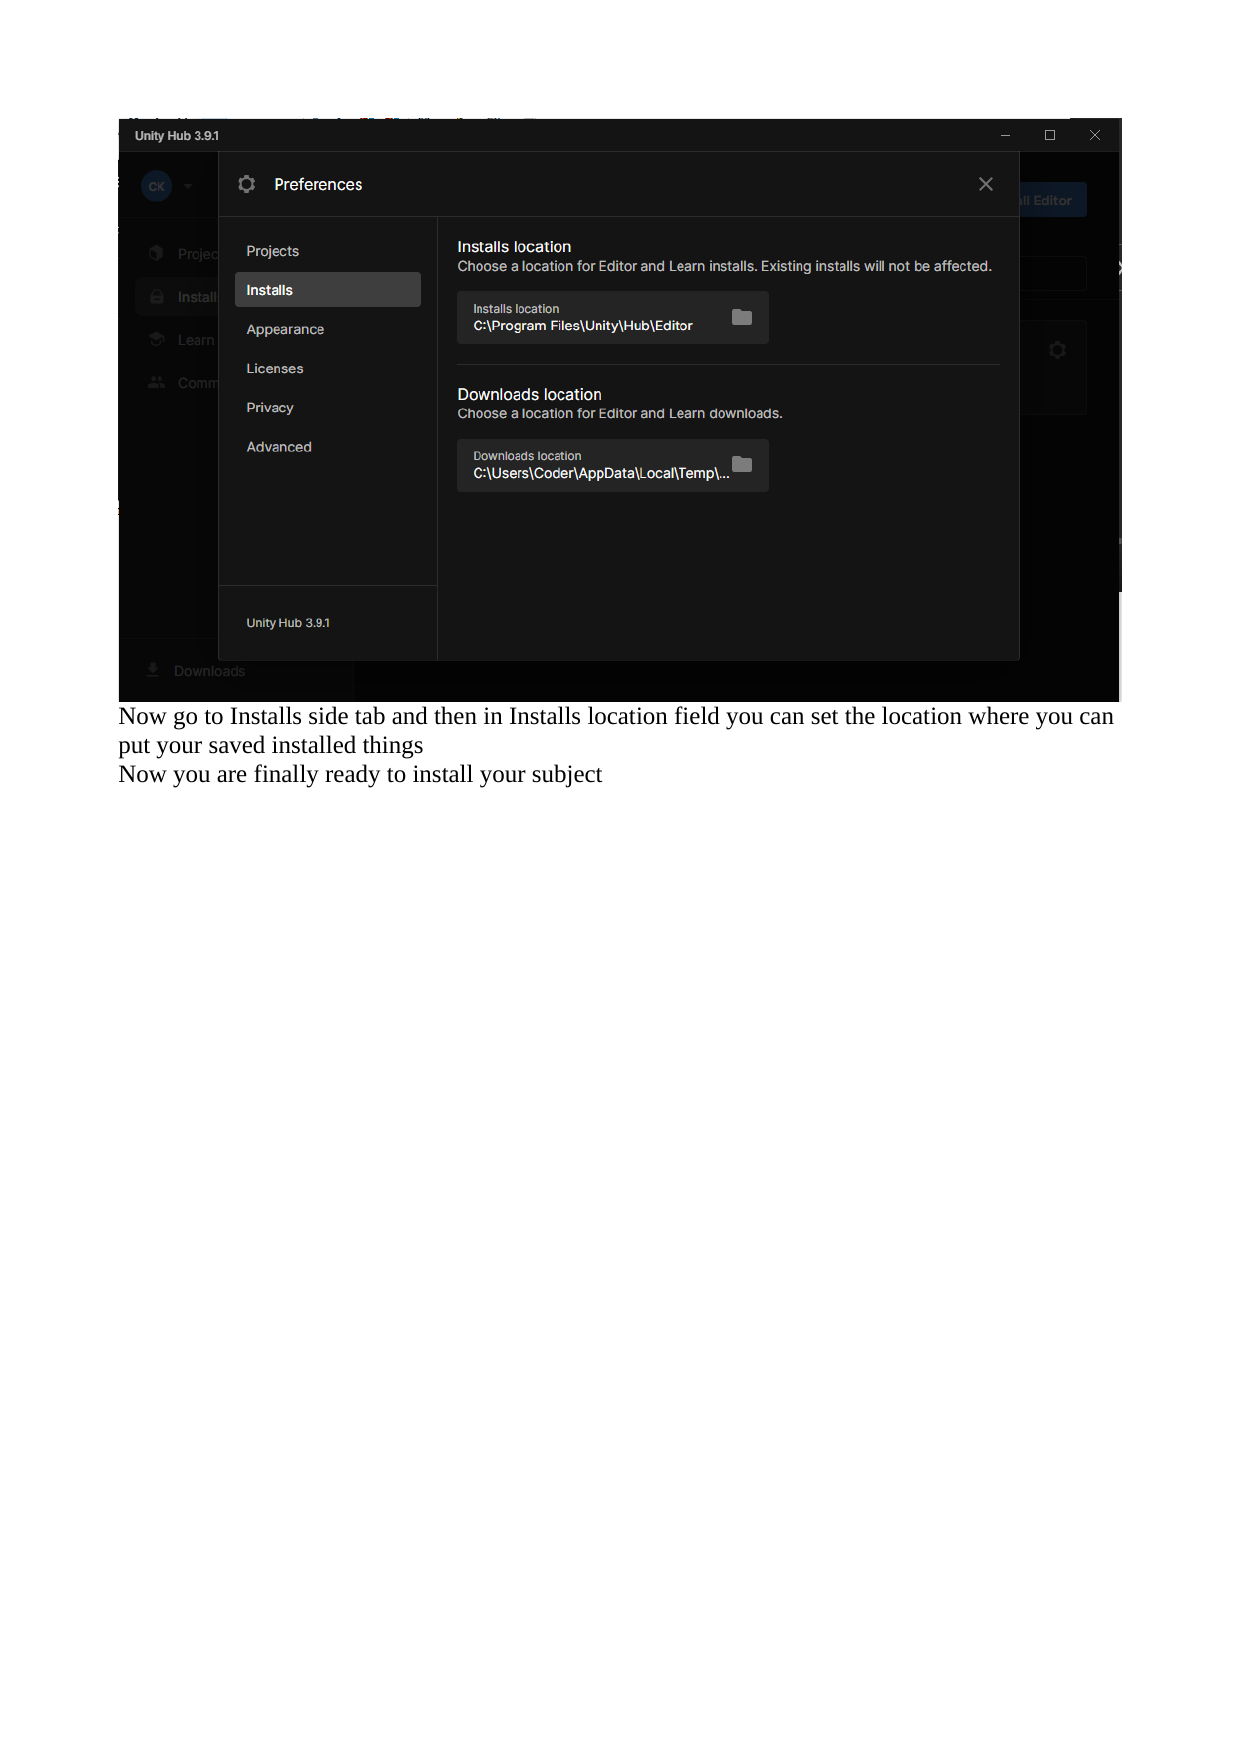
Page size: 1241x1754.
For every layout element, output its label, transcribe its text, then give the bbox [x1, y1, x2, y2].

text Now go to Installs side tab and then in Installs location field you can set the location where you can put your saved installed things [118, 702, 1122, 759]
picture [118, 118, 1122, 702]
text Now you are finally ready to install your subject [118, 759, 1122, 788]
